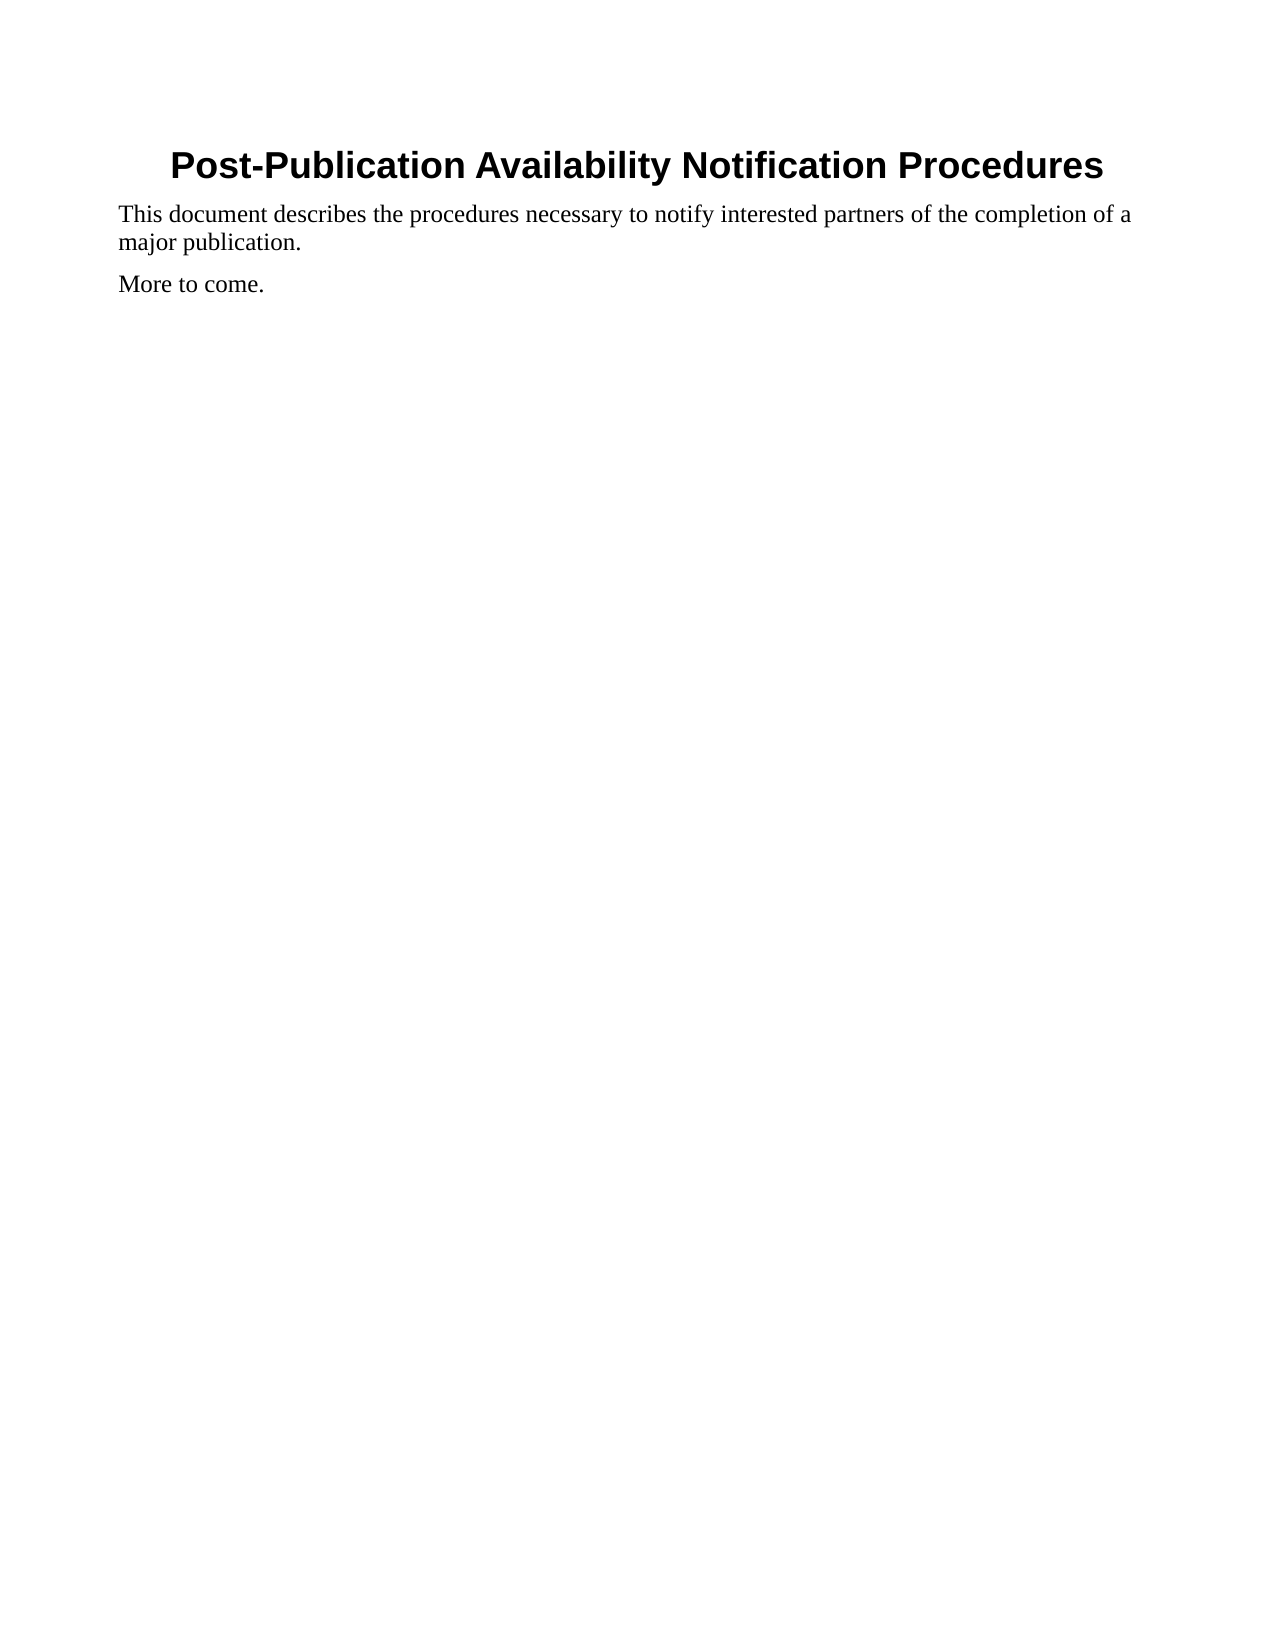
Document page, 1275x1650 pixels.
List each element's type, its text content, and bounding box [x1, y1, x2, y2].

text More to come. [118, 269, 1157, 297]
title Post-Publication Availability Notification Procedures [118, 143, 1157, 186]
text This document describes the procedures necessary to notify interested partners of the completion of a major publication. [118, 199, 1157, 256]
